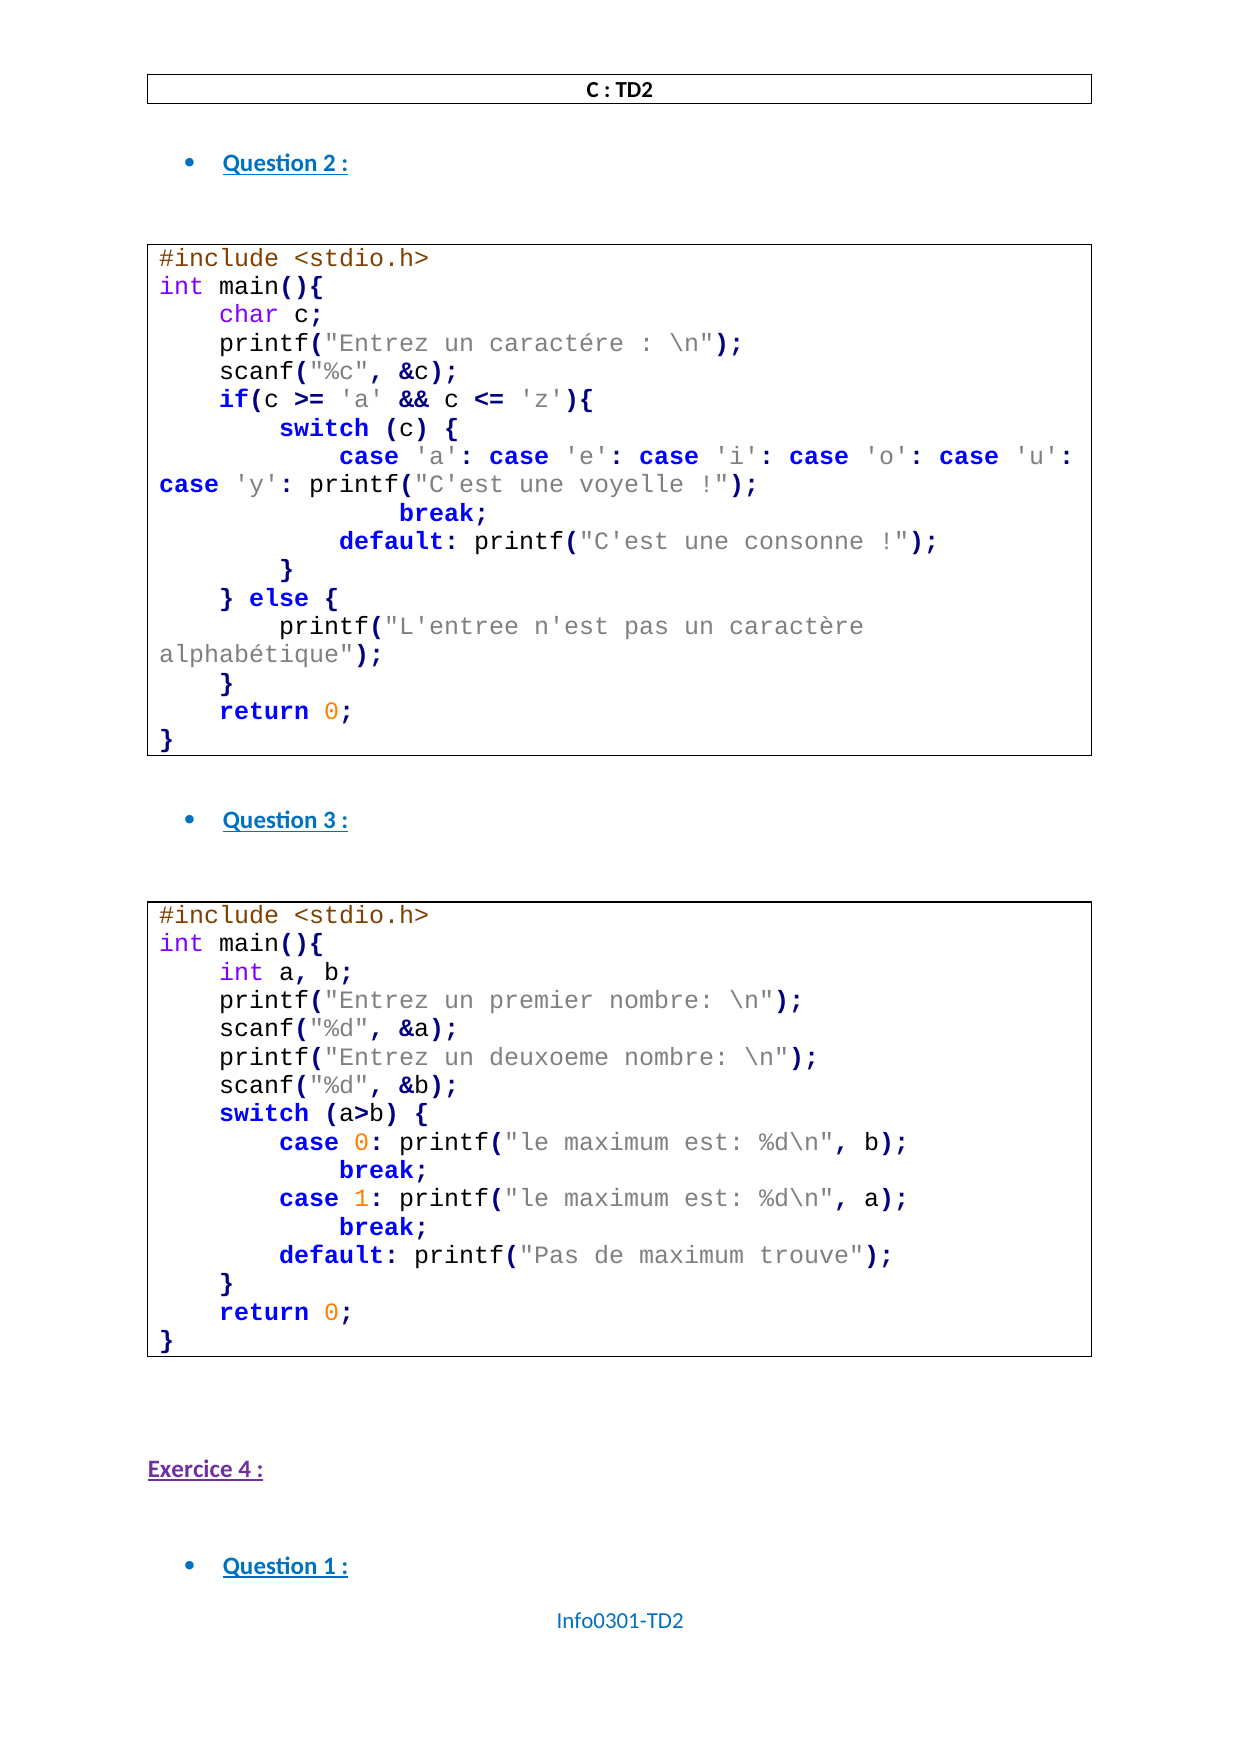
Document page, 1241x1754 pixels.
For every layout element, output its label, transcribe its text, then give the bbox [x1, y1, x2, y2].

table_header #include <stdio.h> int main(){ int a, b; printf("Entrez un premier nombre: \n"); scanf("%d", &a); printf("Entrez un deuxoeme nombre: \n"); scanf("%d", &b); switch (a>b) { case 0: printf("le maximum est: %d\n", b); break; case 1: printf("le maximum est: %d\n", a); break; default: printf("Pas de maximum trouve"); } return 0; } [148, 903, 1091, 1356]
text Exercice 4 : [148, 1453, 1093, 1484]
list Question 2 : [185, 148, 1093, 178]
list Question 1 : [185, 1550, 1093, 1581]
list Question 3 : [185, 805, 1093, 835]
table_header #include <stdio.h> int main(){ char c; printf("Entrez un caractére : \n"); scanf("%c", &c); if(c >= 'a' && c <= 'z'){ switch (c) { case 'a': case 'e': case 'i': case 'o': case 'u': case 'y': printf("C'est une voyelle !"); break; default: printf("C'est une consonne !"); } } else { printf("L'entree n'est pas un caractère alphabétique"); } return 0; } [148, 245, 1091, 755]
